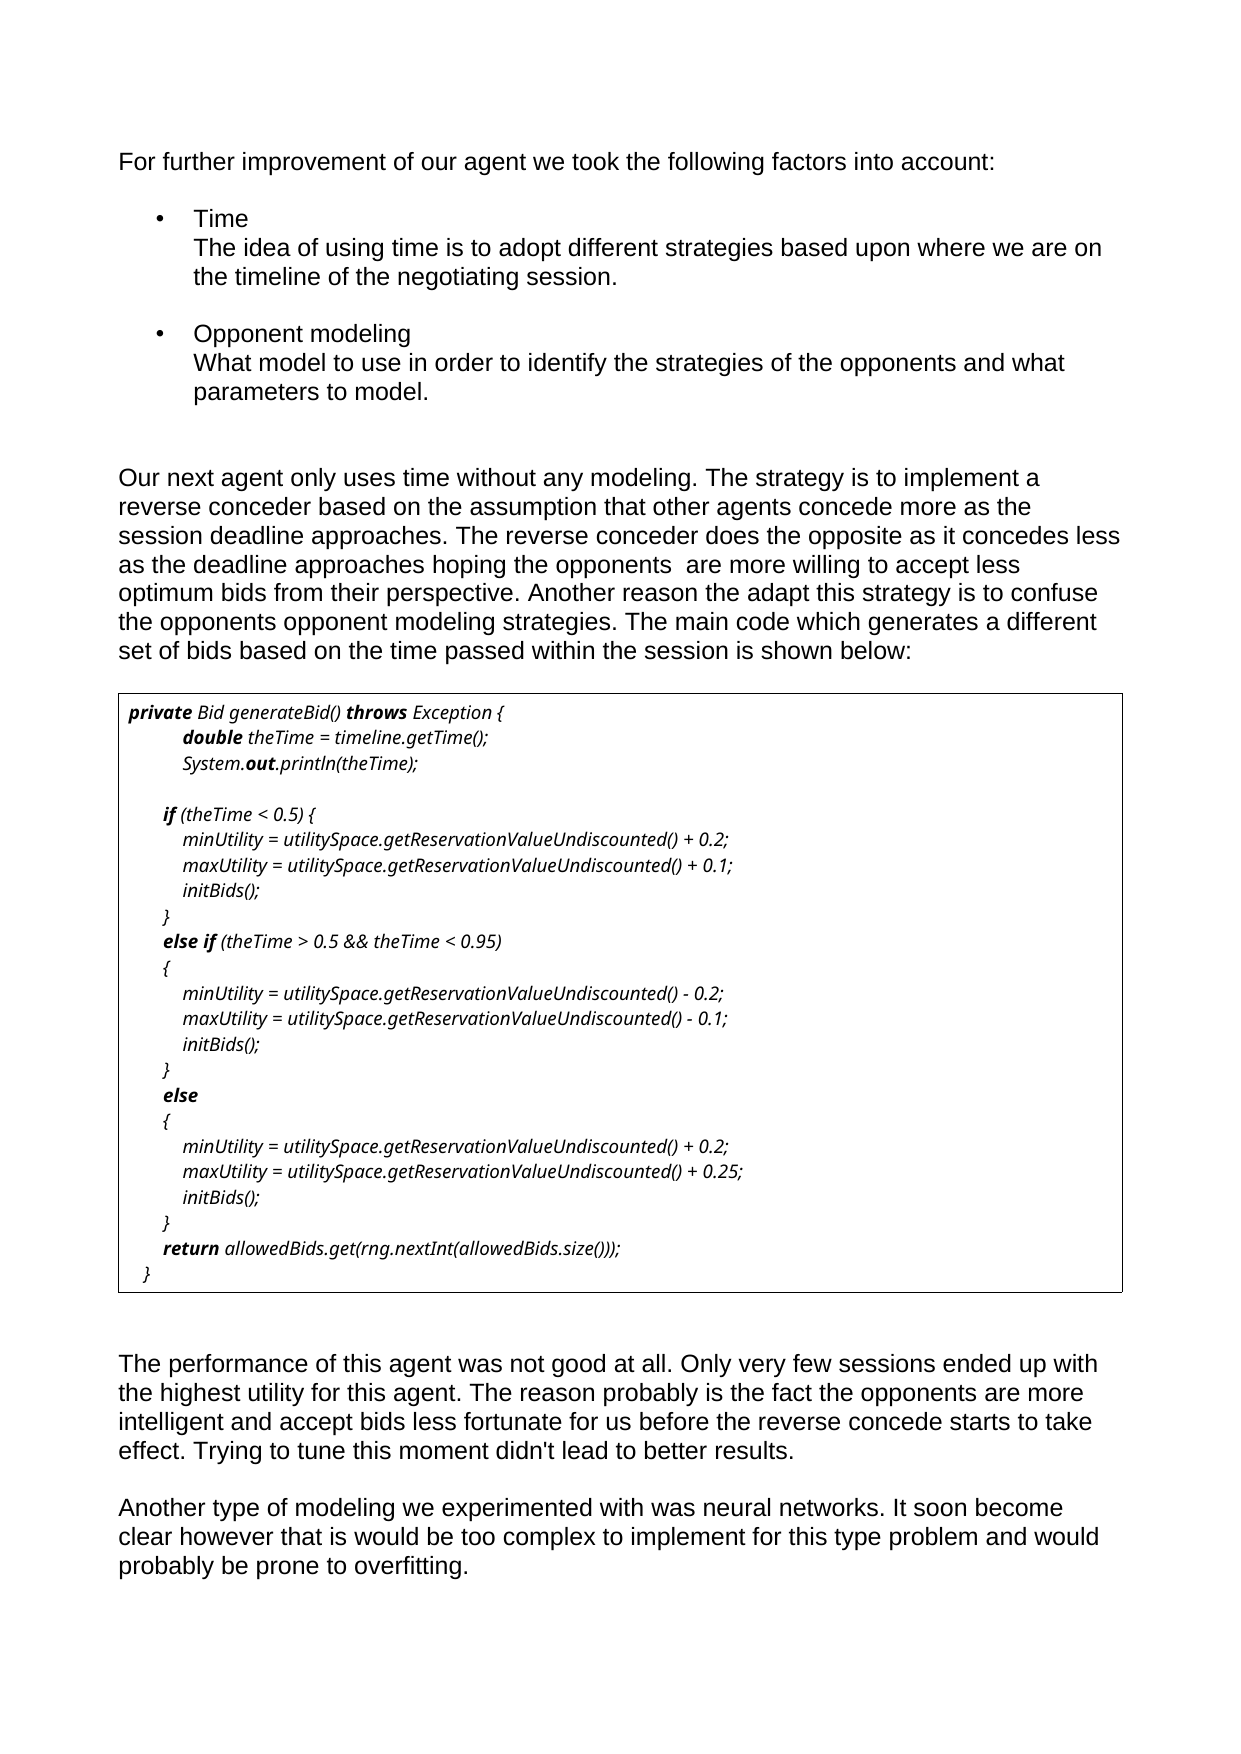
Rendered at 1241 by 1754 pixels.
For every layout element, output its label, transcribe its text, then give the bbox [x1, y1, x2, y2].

list Opponent modeling What model to use in order to identify the strategies of the opponents and what parameters to model. [156, 319, 1122, 463]
text Our next agent only uses time without any modeling. The strategy is to implement a reverse conceder based on the assumption that other agents concede more as the session deadline approaches. The reverse conceder does the opposite as it concedes less as the deadline approaches hoping the opponents are more willing to accept less optimum bids from their perspective. Another reason the adapt this strategy is to confuse the opponents opponent modeling strategies. The main code which generates a different set of bids based on the time passed within the session is shown below: [118, 463, 1122, 664]
text For further improvement of our agent we took the following factors into account: [118, 147, 1122, 176]
table_header private Bid generateBid() throws Exception { double theTime = timeline.getTime(); System.out.println(theTime); if (theTime < 0.5) { minUtility = utilitySpace.getReservationValueUndiscounted() + 0.2; maxUtility = utilitySpace.getReservationValueUndiscounted() + 0.1; initBids(); } else if (theTime > 0.5 && theTime < 0.95) { minUtility = utilitySpace.getReservationValueUndiscounted() - 0.2; maxUtility = utilitySpace.getReservationValueUndiscounted() - 0.1; initBids(); } else { minUtility = utilitySpace.getReservationValueUndiscounted() + 0.2; maxUtility = utilitySpace.getReservationValueUndiscounted() + 0.25; initBids(); } return allowedBids.get(rng.nextInt(allowedBids.size())); } [119, 694, 1122, 1292]
list Time The idea of using time is to adopt different strategies based upon where we are on the timeline of the negotiating session. [156, 204, 1122, 319]
text Another type of modeling we experimented with was neural networks. It soon become clear however that is would be too complex to implement for this type problem and would probably be prone to overfitting. [118, 1493, 1122, 1579]
text The performance of this agent was not good at all. Only very few sessions ended up with the highest utility for this agent. The reason probably is the fact the opponents are more intelligent and accept bids less fortunate for us before the reverse concede starts to take effect. Trying to tune this moment didn't lead to better results. [118, 1349, 1122, 1464]
